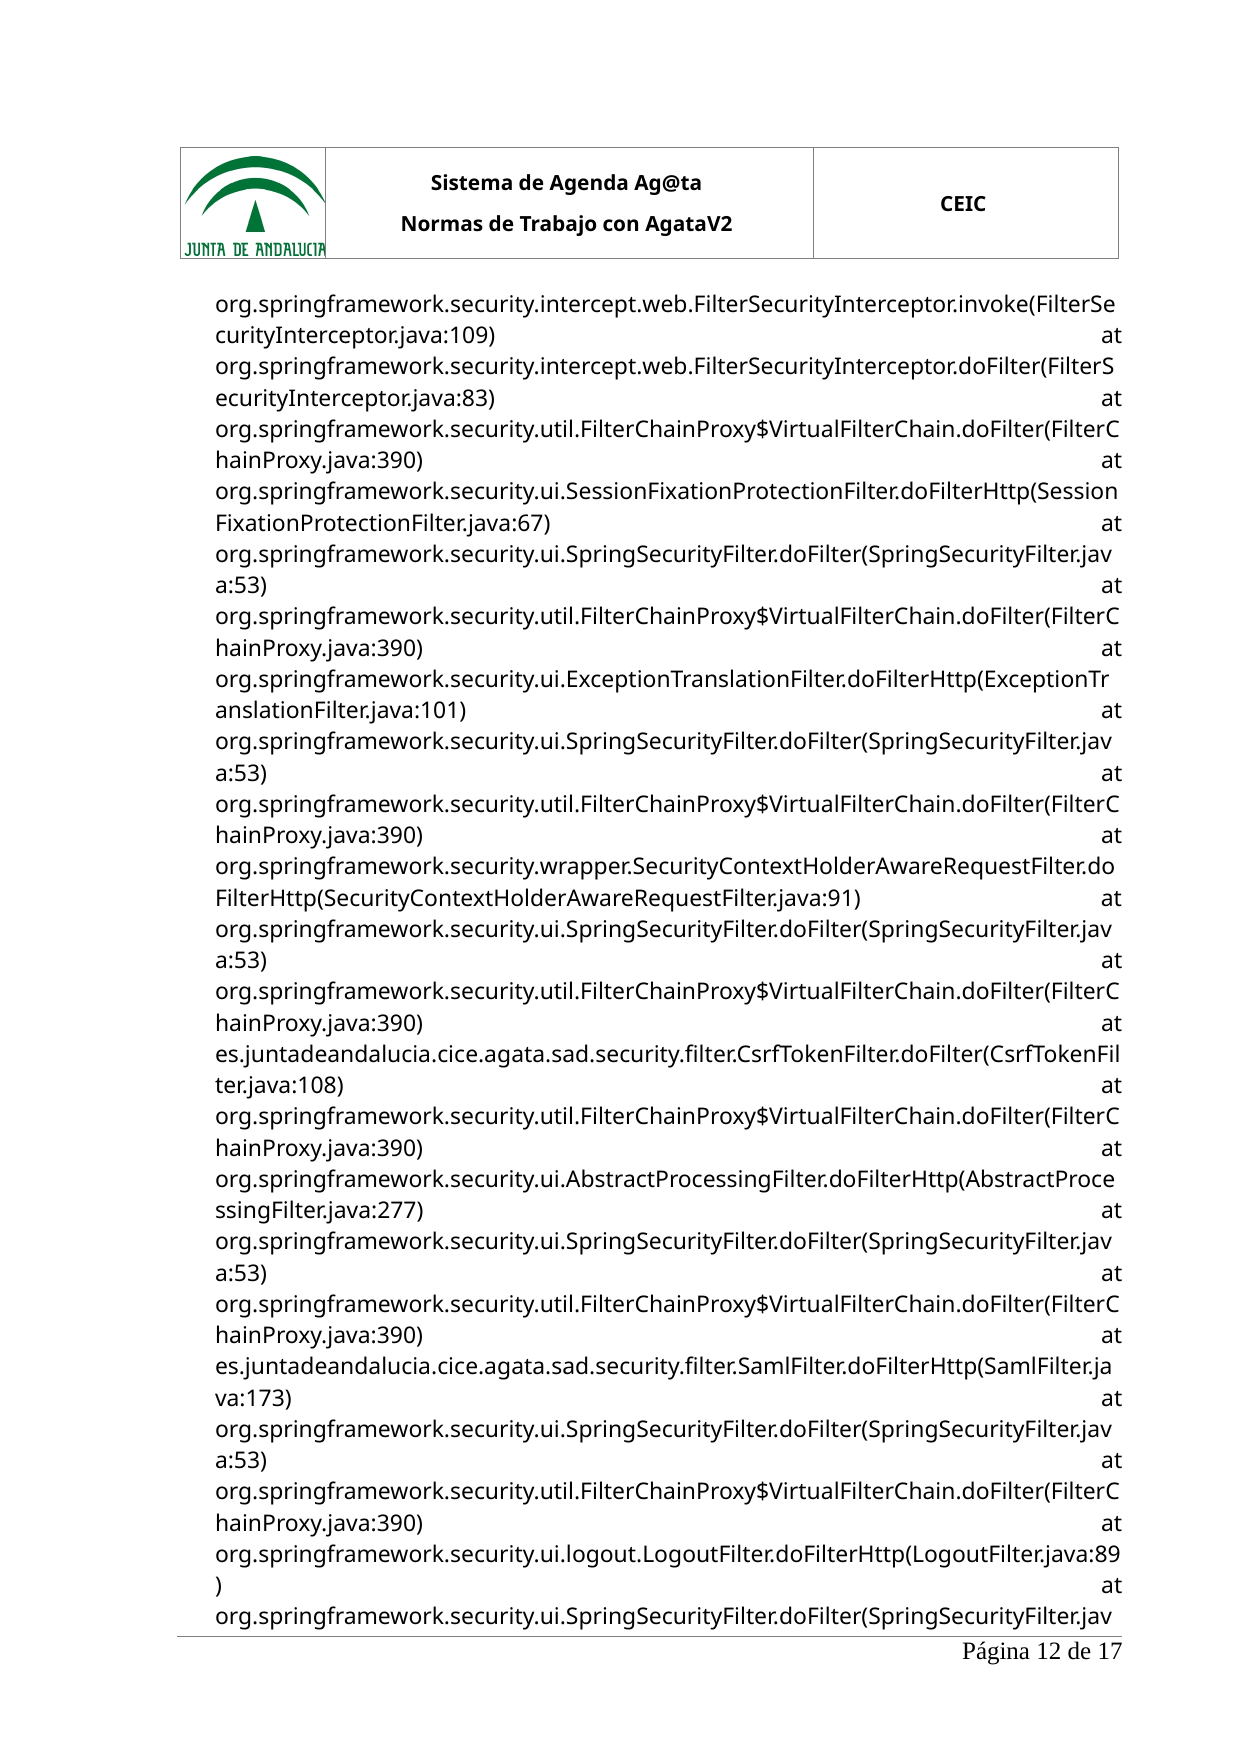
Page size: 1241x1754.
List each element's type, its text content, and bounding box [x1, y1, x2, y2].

list org.springframework.security.intercept.web.FilterSecurityInterceptor.invoke(FilterSecurityInterceptor.java:109) at org.springframework.security.intercept.web.FilterSecurityInterceptor.doFilter(FilterSecurityInterceptor.java:83) at org.springframework.security.util.FilterChainProxy$VirtualFilterChain.doFilter(FilterChainProxy.java:390) at org.springframework.security.ui.SessionFixationProtectionFilter.doFilterHttp(SessionFixationProtectionFilter.java:67) at org.springframework.security.ui.SpringSecurityFilter.doFilter(SpringSecurityFilter.java:53) at org.springframework.security.util.FilterChainProxy$VirtualFilterChain.doFilter(FilterChainProxy.java:390) at org.springframework.security.ui.ExceptionTranslationFilter.doFilterHttp(ExceptionTranslationFilter.java:101) at org.springframework.security.ui.SpringSecurityFilter.doFilter(SpringSecurityFilter.java:53) at org.springframework.security.util.FilterChainProxy$VirtualFilterChain.doFilter(FilterChainProxy.java:390) at org.springframework.security.wrapper.SecurityContextHolderAwareRequestFilter.doFilterHttp(SecurityContextHolderAwareRequestFilter.java:91) at org.springframework.security.ui.SpringSecurityFilter.doFilter(SpringSecurityFilter.java:53) at org.springframework.security.util.FilterChainProxy$VirtualFilterChain.doFilter(FilterChainProxy.java:390) at es.juntadeandalucia.cice.agata.sad.security.filter.CsrfTokenFilter.doFilter(CsrfTokenFilter.java:108) at org.springframework.security.util.FilterChainProxy$VirtualFilterChain.doFilter(FilterChainProxy.java:390) at org.springframework.security.ui.AbstractProcessingFilter.doFilterHttp(AbstractProcessingFilter.java:277) at org.springframework.security.ui.SpringSecurityFilter.doFilter(SpringSecurityFilter.java:53) at org.springframework.security.util.FilterChainProxy$VirtualFilterChain.doFilter(FilterChainProxy.java:390) at es.juntadeandalucia.cice.agata.sad.security.filter.SamlFilter.doFilterHttp(SamlFilter.java:173) at org.springframework.security.ui.SpringSecurityFilter.doFilter(SpringSecurityFilter.java:53) at org.springframework.security.util.FilterChainProxy$VirtualFilterChain.doFilter(FilterChainProxy.java:390) at org.springframework.security.ui.logout.LogoutFilter.doFilterHttp(LogoutFilter.java:89) at org.springframework.security.ui.SpringSecurityFilter.doFilter(SpringSecurityFilter.jav [177, 288, 1122, 1631]
picture [184, 156, 325, 256]
